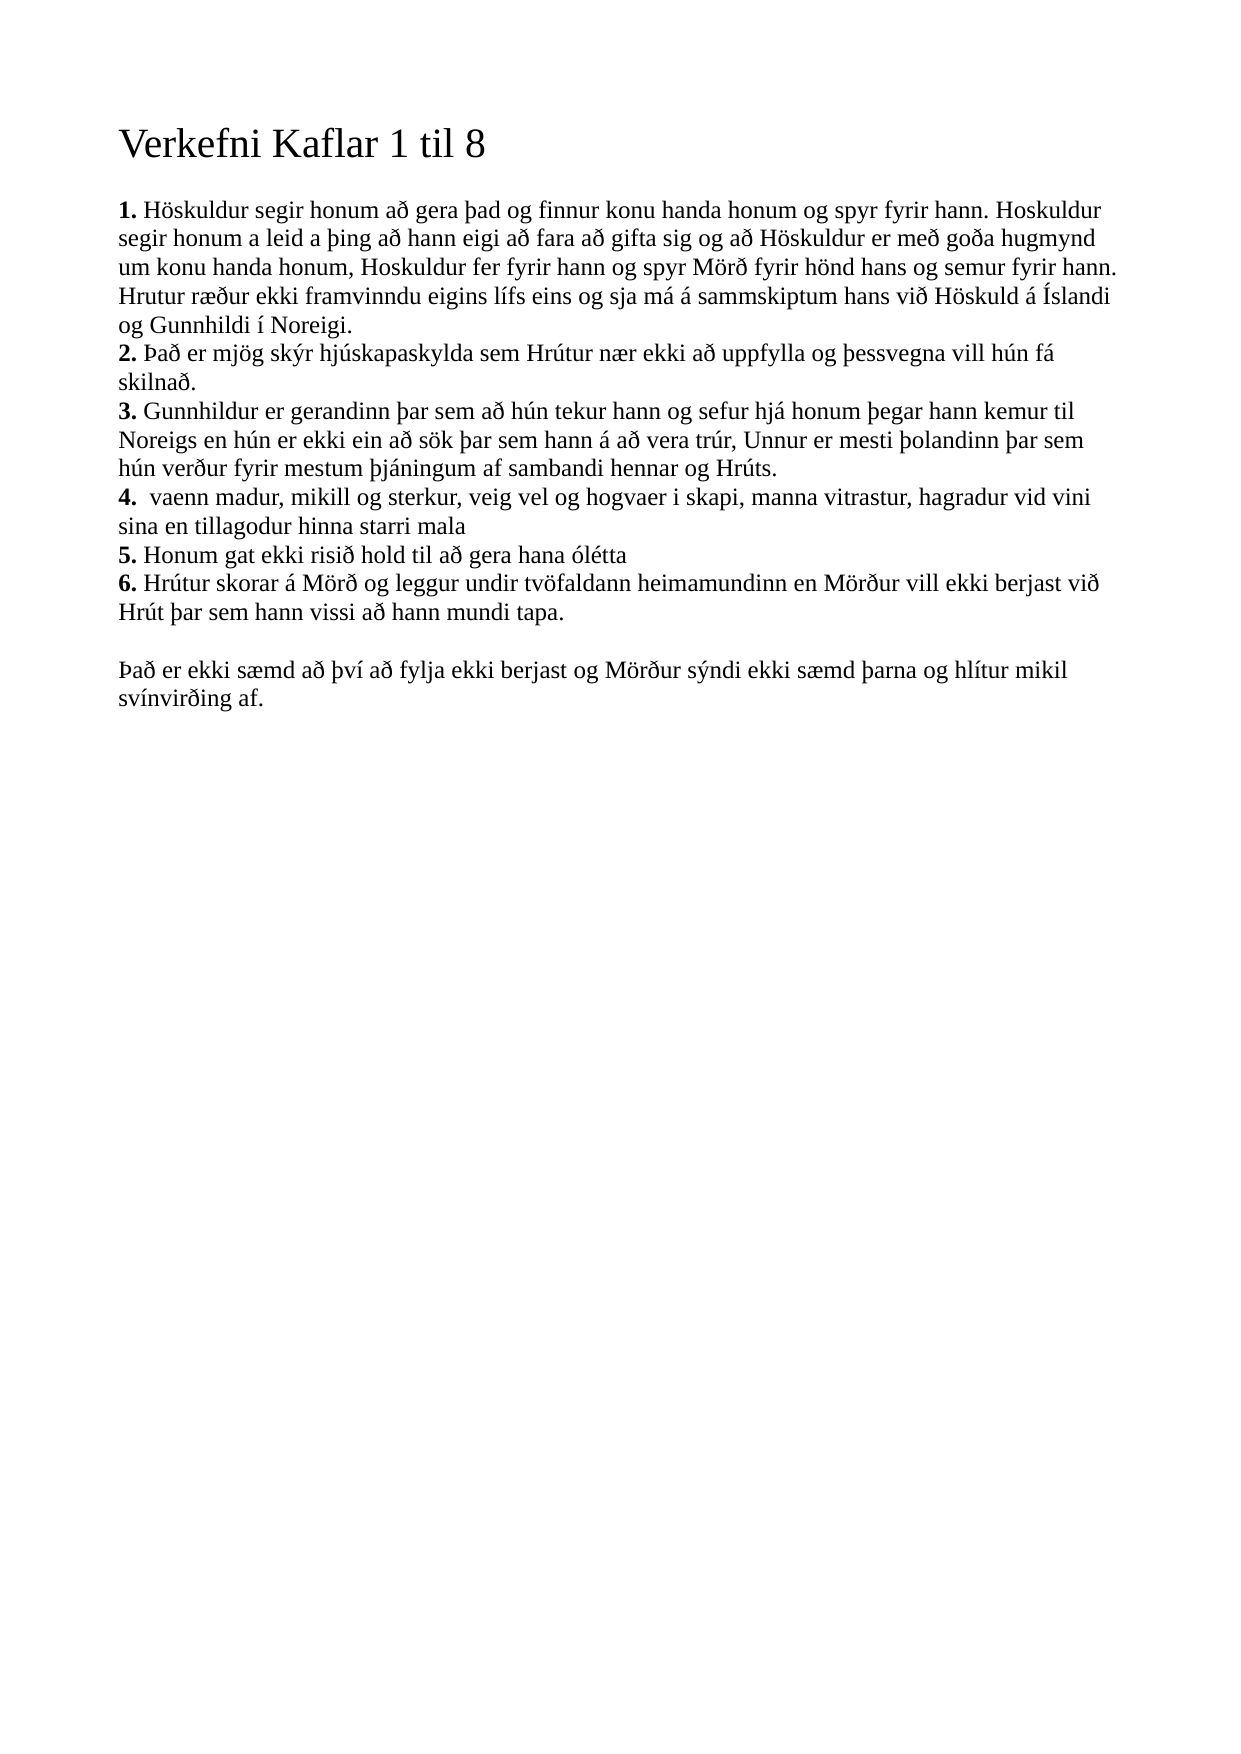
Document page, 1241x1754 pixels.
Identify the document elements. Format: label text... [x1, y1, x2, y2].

text 6. Hrútur skorar á Mörð og leggur undir tvöfaldann heimamundinn en Mörður vill ekki berjast við Hrút þar sem hann vissi að hann mundi tapa. [118, 568, 1122, 626]
text Verkefni Kaflar 1 til 8 [118, 118, 1122, 166]
text Það er ekki sæmd að því að fylja ekki berjast og Mörður sýndi ekki sæmd þarna og hlítur mikil svínvirðing af. [118, 655, 1122, 712]
text 5. Honum gat ekki risið hold til að gera hana ólétta [118, 540, 1122, 568]
text 1. Höskuldur segir honum að gera þad og finnur konu handa honum og spyr fyrir hann. Hoskuldur segir honum a leid a þing að hann eigi að fara að gifta sig og að Höskuldur er með goða hugmynd um konu handa honum, Hoskuldur fer fyrir hann og spyr Mörð fyrir hönd hans og semur fyrir hann. Hrutur ræður ekki framvinndu eigins lífs eins og sja má á sammskiptum hans við Höskuld á Íslandi og Gunnhildi í Noreigi. [118, 195, 1122, 338]
text 3. Gunnhildur er gerandinn þar sem að hún tekur hann og sefur hjá honum þegar hann kemur til Noreigs en hún er ekki ein að sök þar sem hann á að vera trúr, Unnur er mesti þolandinn þar sem hún verður fyrir mestum þjáningum af sambandi hennar og Hrúts. [118, 396, 1122, 482]
text 4. vaenn madur, mikill og sterkur, veig vel og hogvaer i skapi, manna vitrastur, hagradur vid vini sina en tillagodur hinna starri mala [118, 482, 1122, 540]
text 2. Það er mjög skýr hjúskapaskylda sem Hrútur nær ekki að uppfylla og þessvegna vill hún fá skilnað. [118, 338, 1122, 396]
